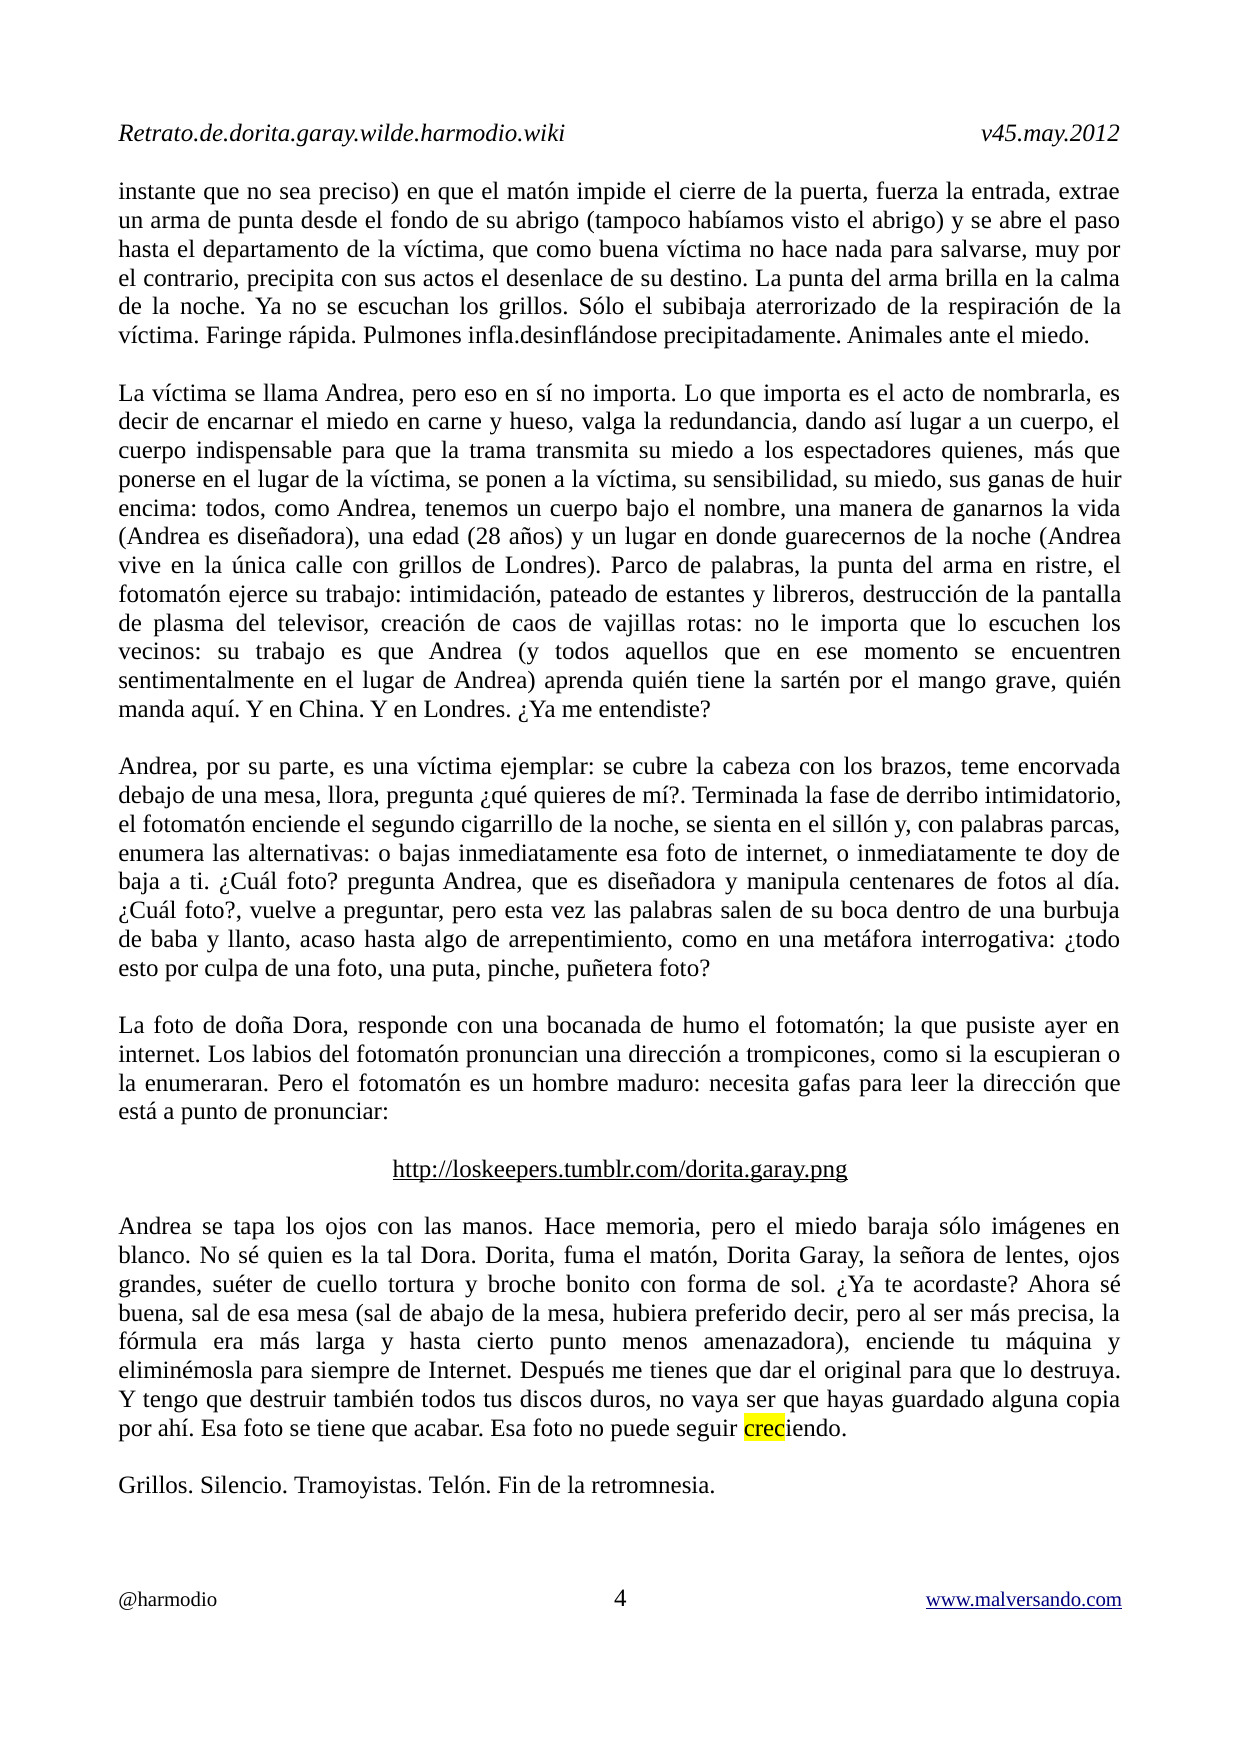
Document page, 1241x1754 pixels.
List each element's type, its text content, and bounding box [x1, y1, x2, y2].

text La foto de doña Dora, responde con una bocanada de humo el fotomatón; la que pusiste ayer en internet. Los labios del fotomatón pronuncian una dirección a trompicones, como si la escupieran o la enumeraran. Pero el fotomatón es un hombre maduro: necesita gafas para leer la dirección que está a punto de pronunciar: [118, 1010, 1122, 1125]
text Grillos. Silencio. Tramoyistas. Telón. Fin de la retromnesia. [118, 1470, 1122, 1499]
text Andrea, por su parte, es una víctima ejemplar: se cubre la cabeza con los brazos, teme encorvada debajo de una mesa, llora, pregunta ¿qué quieres de mí?. Terminada la fase de derribo intimidatorio, el fotomatón enciende el segundo cigarrillo de la noche, se sienta en el sillón y, con palabras parcas, enumera las alternativas: o bajas inmediatamente esa foto de internet, o inmediatamente te doy de baja a ti. ¿Cuál foto? pregunta Andrea, que es diseñadora y manipula centenares de fotos al día. ¿Cuál foto?, vuelve a preguntar, pero esta vez las palabras salen de su boca dentro de una burbuja de baba y llanto, acaso hasta algo de arrepentimiento, como en una metáfora interrogativa: ¿todo esto por culpa de una foto, una puta, pinche, puñetera foto? [118, 751, 1122, 981]
text Andrea se tapa los ojos con las manos. Hace memoria, pero el miedo baraja sólo imágenes en blanco. No sé quien es la tal Dora. Dorita, fuma el matón, Dorita Garay, la señora de lentes, ojos grandes, suéter de cuello tortura y broche bonito con forma de sol. ¿Ya te acordaste? Ahora sé buena, sal de esa mesa (sal de abajo de la mesa, hubiera preferido decir, pero al ser más precisa, la fórmula era más larga y hasta cierto punto menos amenazadora), enciende tu máquina y eliminémosla para siempre de Internet. Después me tienes que dar el original para que lo destruya. Y tengo que destruir también todos tus discos duros, no vaya ser que hayas guardado alguna copia por ahí. Esa foto se tiene que acabar. Esa foto no puede seguir creciendo. [118, 1211, 1122, 1441]
text instante que no sea preciso) en que el matón impide el cierre de la puerta, fuerza la entrada, extrae un arma de punta desde el fondo de su abrigo (tampoco habíamos visto el abrigo) y se abre el paso hasta el departamento de la víctima, que como buena víctima no hace nada para salvarse, muy por el contrario, precipita con sus actos el desenlace de su destino. La punta del arma brilla en la calma de la noche. Ya no se escuchan los grillos. Sólo el subibaja aterrorizado de la respiración de la víctima. Faringe rápida. Pulmones infla.desinflándose precipitadamente. Animales ante el miedo. [118, 176, 1122, 349]
text La víctima se llama Andrea, pero eso en sí no importa. Lo que importa es el acto de nombrarla, es decir de encarnar el miedo en carne y hueso, valga la redundancia, dando así lugar a un cuerpo, el cuerpo indispensable para que la trama transmita su miedo a los espectadores quienes, más que ponerse en el lugar de la víctima, se ponen a la víctima, su sensibilidad, su miedo, sus ganas de huir encima: todos, como Andrea, tenemos un cuerpo bajo el nombre, una manera de ganarnos la vida (Andrea es diseñadora), una edad (28 años) y un lugar en donde guarecernos de la noche (Andrea vive en la única calle con grillos de Londres). Parco de palabras, la punta del arma en ristre, el fotomatón ejerce su trabajo: intimidación, pateado de estantes y libreros, destrucción de la pantalla de plasma del televisor, creación de caos de vajillas rotas: no le importa que lo escuchen los vecinos: su trabajo es que Andrea (y todos aquellos que en ese momento se encuentren sentimentalmente en el lugar de Andrea) aprenda quién tiene la sartén por el mango grave, quién manda aquí. Y en China. Y en Londres. ¿Ya me entendiste? [118, 378, 1122, 723]
text http://loskeepers.tumblr.com/dorita.garay.png [118, 1154, 1122, 1183]
